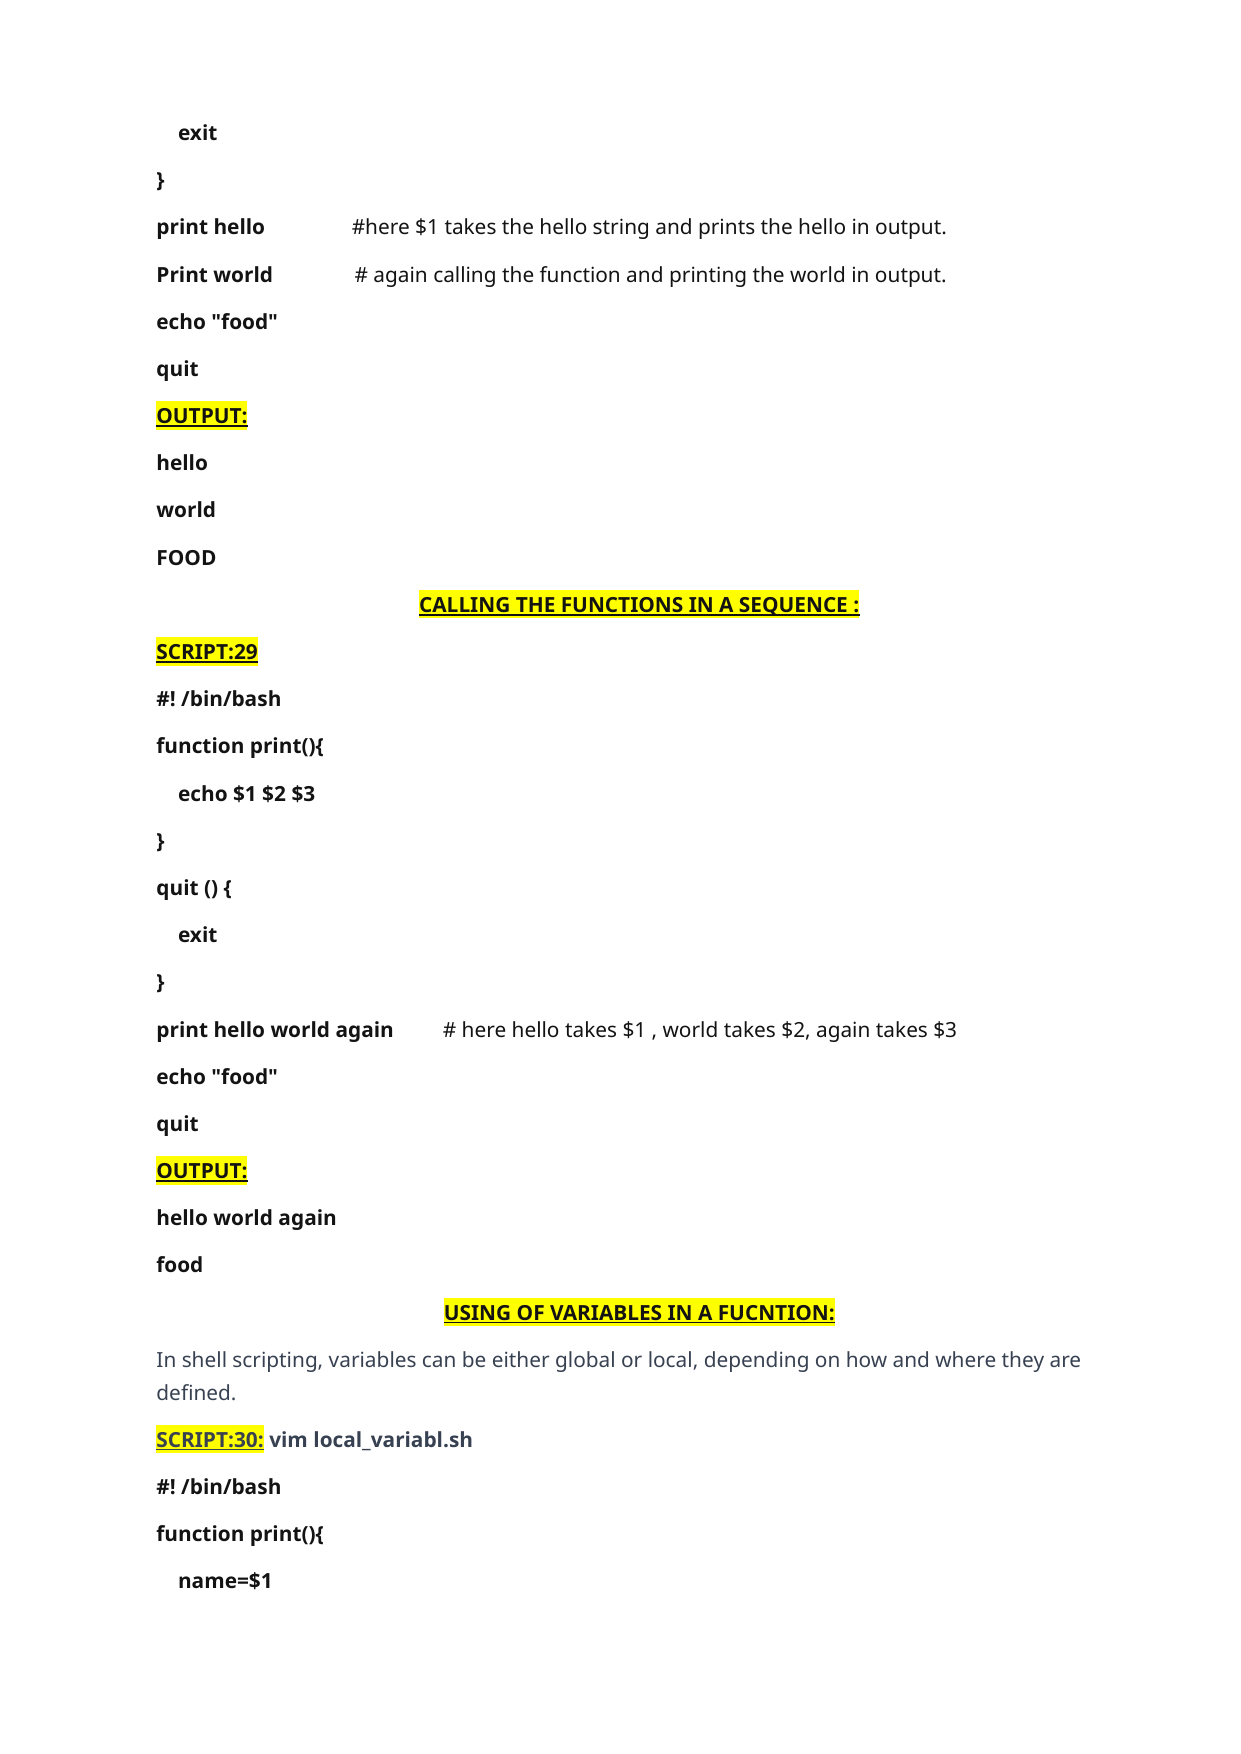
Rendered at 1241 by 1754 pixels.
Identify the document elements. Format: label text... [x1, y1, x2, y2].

text hello [156, 448, 1122, 477]
text In shell scripting, variables can be either global or local, depending on how and where they are defined. [156, 1345, 1122, 1406]
text #! /bin/bash [156, 684, 1122, 713]
text FOOD [156, 543, 1122, 571]
text world [156, 496, 1122, 524]
text quit [156, 1109, 1122, 1137]
text food [156, 1251, 1122, 1279]
text quit [156, 354, 1122, 382]
text function print(){ [156, 1519, 1122, 1548]
text } [156, 165, 1122, 194]
text CALLING THE FUNCTIONS IN A SEQUENCE : [156, 590, 1122, 618]
text print hello #here $1 takes the hello string and prints the hello in output. [156, 212, 1122, 241]
text function print(){ [156, 732, 1122, 760]
text echo $1 $2 $3 [156, 779, 1122, 807]
text OUTPUT: [156, 1156, 1122, 1185]
text USING OF VARIABLES IN A FUCNTION: [156, 1298, 1122, 1326]
text print hello world again # here hello takes $1 , world takes $2, again takes $3 [156, 1015, 1122, 1043]
text SCRIPT:29 [156, 637, 1122, 666]
text name=$1 [156, 1566, 1122, 1595]
text quit () { [156, 873, 1122, 902]
text OUTPUT: [156, 401, 1122, 430]
text hello world again [156, 1203, 1122, 1232]
text } [156, 826, 1122, 854]
text exit [156, 920, 1122, 949]
text exit [156, 118, 1122, 147]
text echo "food" [156, 1062, 1122, 1090]
text SCRIPT:30: vim local_variabl.sh [156, 1425, 1122, 1453]
text #! /bin/bash [156, 1472, 1122, 1500]
text echo "food" [156, 307, 1122, 335]
text Print world # again calling the function and printing the world in output. [156, 260, 1122, 288]
text } [156, 967, 1122, 996]
